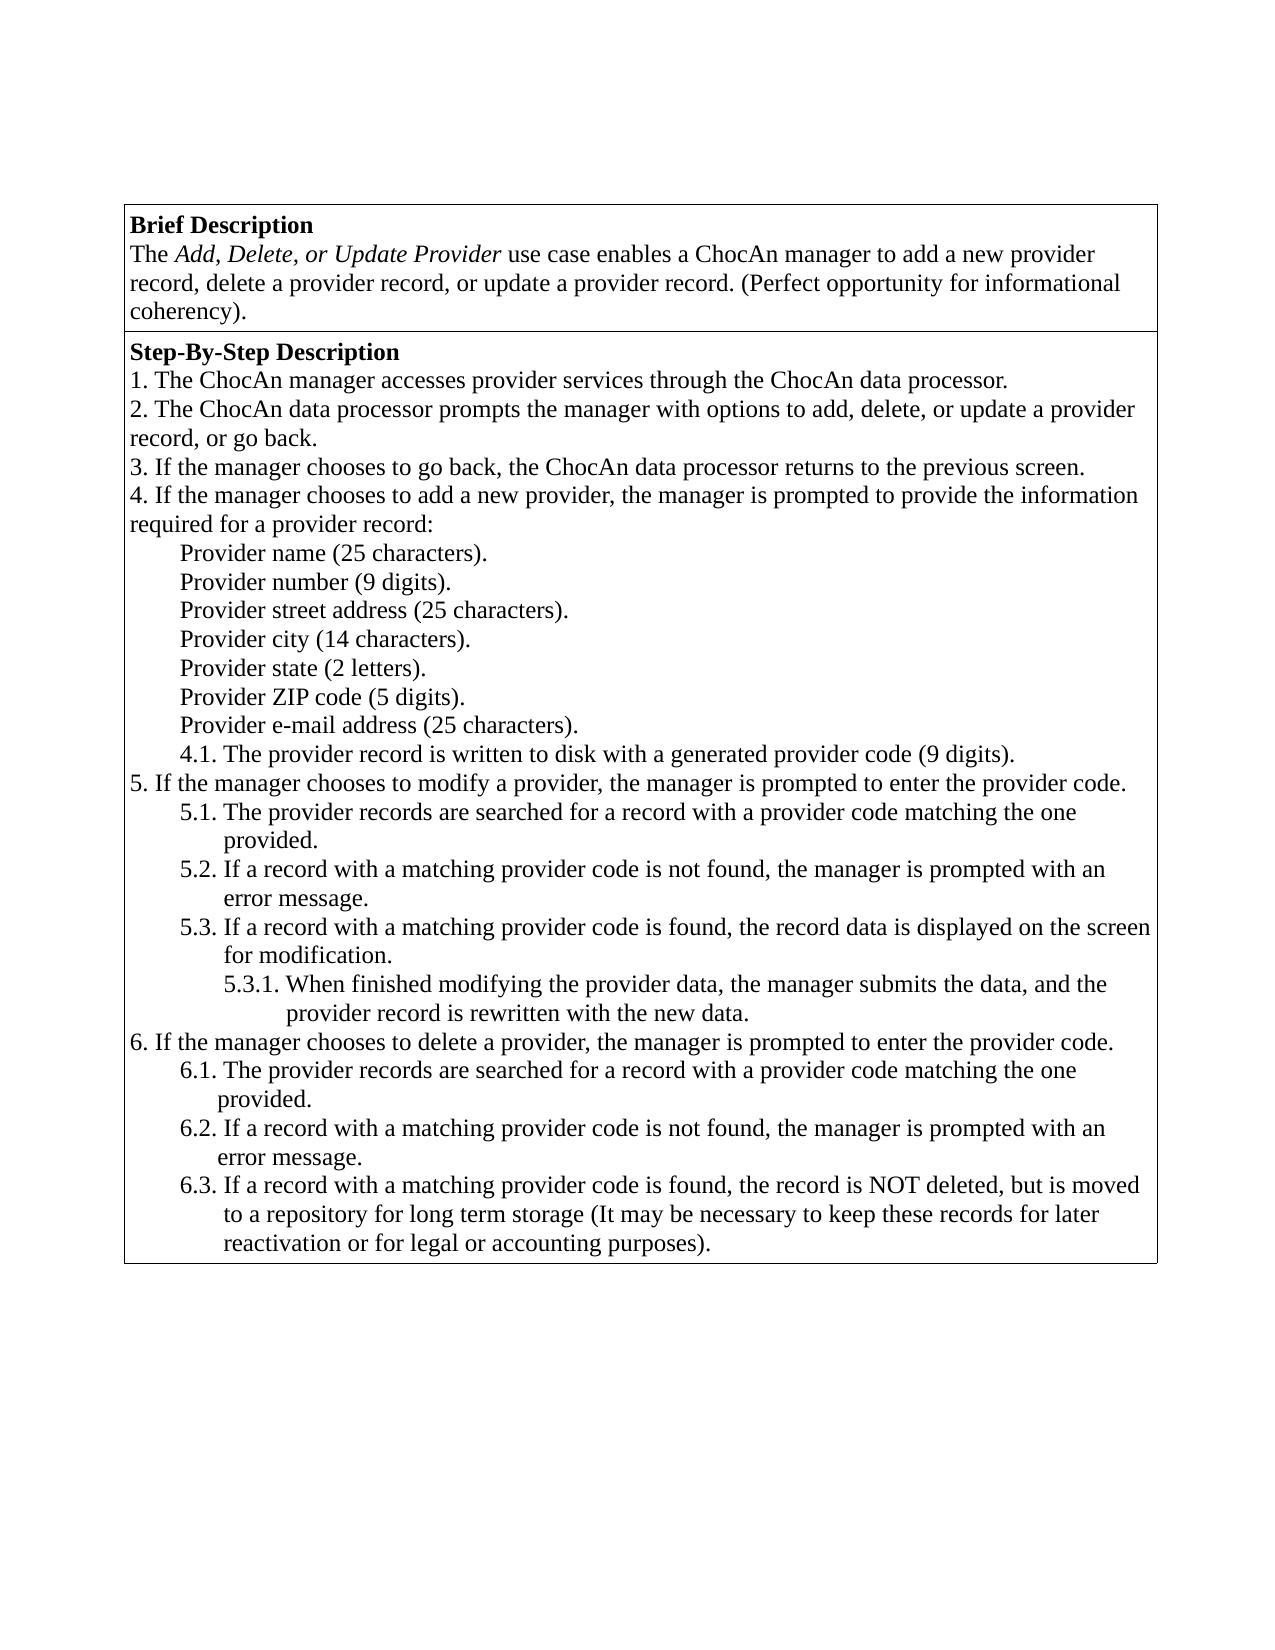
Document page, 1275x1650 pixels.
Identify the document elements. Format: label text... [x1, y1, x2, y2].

table_cell Step-By-Step Description 1. The ChocAn manager accesses provider services through the ChocAn data processor. 2. The ChocAn data processor prompts the manager with options to add, delete, or update a provider record, or go back. 3. If the manager chooses to go back, the ChocAn data processor returns to the previous screen. 4. If the manager chooses to add a new provider, the manager is prompted to provide the information required for a provider record: Provider name (25 characters). Provider number (9 digits). Provider street address (25 characters). Provider city (14 characters). Provider state (2 letters). Provider ZIP code (5 digits). Provider e-mail address (25 characters). 4.1. The provider record is written to disk with a generated provider code (9 digits). 5. If the manager chooses to modify a provider, the manager is prompted to enter the provider code. 5.1. The provider records are searched for a record with a provider code matching the one provided. 5.2. If a record with a matching provider code is not found, the manager is prompted with an error message. 5.3. If a record with a matching provider code is found, the record data is displayed on the screen for modification. 5.3.1. When finished modifying the provider data, the manager submits the data, and the provider record is rewritten with the new data. 6. If the manager chooses to delete a provider, the manager is prompted to enter the provider code. 6.1. The provider records are searched for a record with a provider code matching the one provided. 6.2. If a record with a matching provider code is not found, the manager is prompted with an error message. 6.3. If a record with a matching provider code is found, the record is NOT deleted, but is moved to a repository for long term storage (It may be necessary to keep these records for later reactivation or for legal or accounting purposes). [125, 332, 1157, 1262]
table_header Brief Description The Add, Delete, or Update Provider use case enables a ChocAn manager to add a new provider record, delete a provider record, or update a provider record. (Perfect opportunity for informational coherency). [125, 205, 1157, 331]
